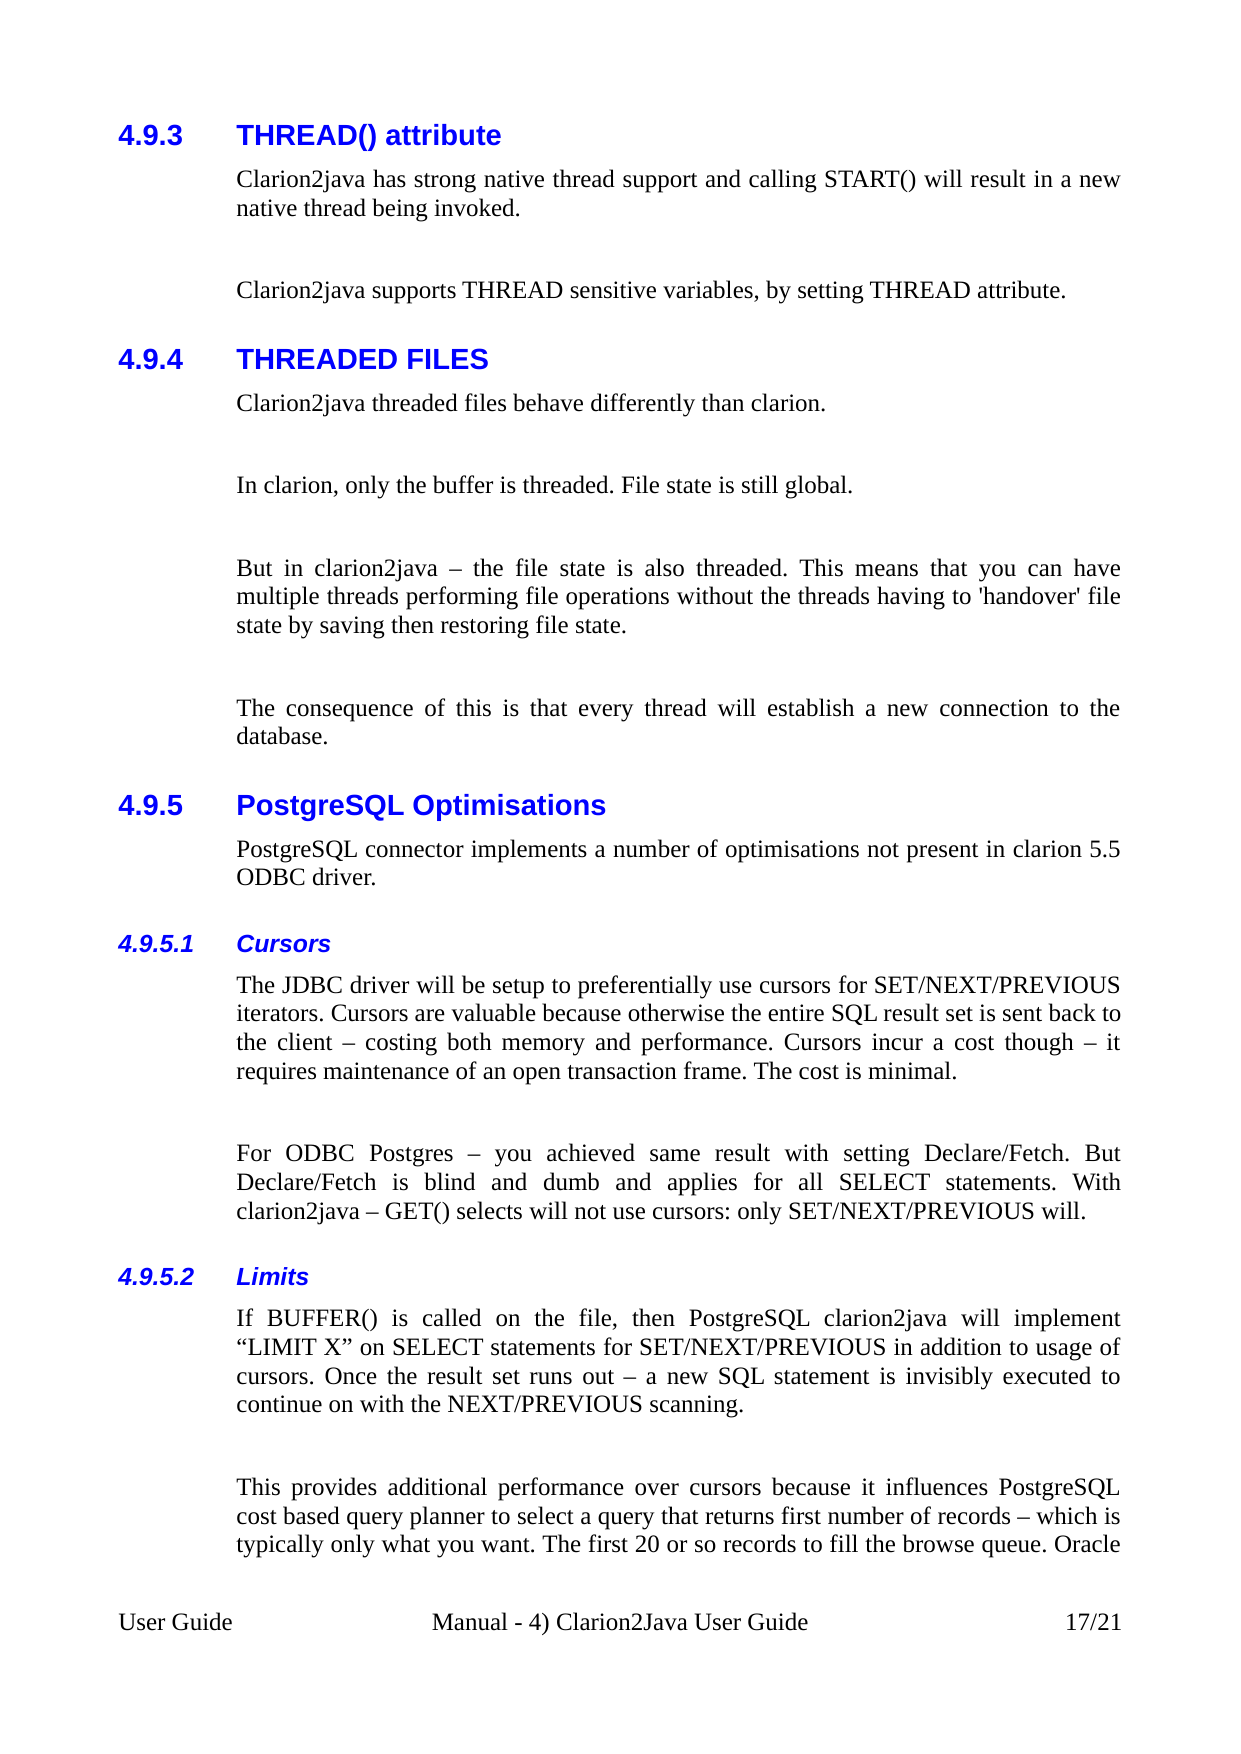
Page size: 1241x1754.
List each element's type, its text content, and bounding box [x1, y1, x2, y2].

text If BUFFER() is called on the file, then PostgreSQL clarion2java will implement “LIMIT X” on SELECT statements for SET/NEXT/PREVIOUS in addition to usage of cursors. Once the result set runs out – a new SQL statement is invisibly executed to continue on with the NEXT/PREVIOUS scanning. [236, 1303, 1122, 1418]
subtitle THREADED FILES [118, 342, 1122, 375]
text The consequence of this is that every thread will establish a new connection to the database. [236, 693, 1122, 750]
subtitle THREAD() attribute [118, 118, 1122, 152]
text But in clarion2java – the file state is also threaded. This means that you can have multiple threads performing file operations without the threads having to 'handover' file state by saving then restoring file state. [236, 553, 1122, 639]
text This provides additional performance over cursors because it influences PostgreSQL cost based query planner to select a query that returns first number of records – which is typically only what you want. The first 20 or so records to fill the browse queue. Oracle [236, 1472, 1122, 1558]
subtitle Cursors [118, 929, 1122, 957]
text Clarion2java has strong native thread support and calling START() will result in a new native thread being invoked. [236, 164, 1122, 222]
subtitle PostgreSQL Optimisations [118, 788, 1122, 821]
subtitle Limits [118, 1262, 1122, 1291]
text Clarion2java threaded files behave differently than clarion. [236, 388, 1122, 416]
text PostgreSQL connector implements a number of optimisations not present in clarion 5.5 ODBC driver. [236, 834, 1122, 891]
text In clarion, only the buffer is threaded. File state is still global. [236, 470, 1122, 499]
text Clarion2java supports THREAD sensitive variables, by setting THREAD attribute. [236, 275, 1122, 304]
text For ODBC Postgres – you achieved same result with setting Declare/Fetch. But Declare/Fetch is blind and dumb and applies for all SELECT statements. With clarion2java – GET() selects will not use cursors: only SET/NEXT/PREVIOUS will. [236, 1138, 1122, 1225]
text The JDBC driver will be setup to preferentially use cursors for SET/NEXT/PREVIOUS iterators. Cursors are valuable because otherwise the entire SQL result set is sent back to the client – costing both memory and performance. Cursors incur a cost though – it requires maintenance of an open transaction frame. The cost is minimal. [236, 970, 1122, 1085]
